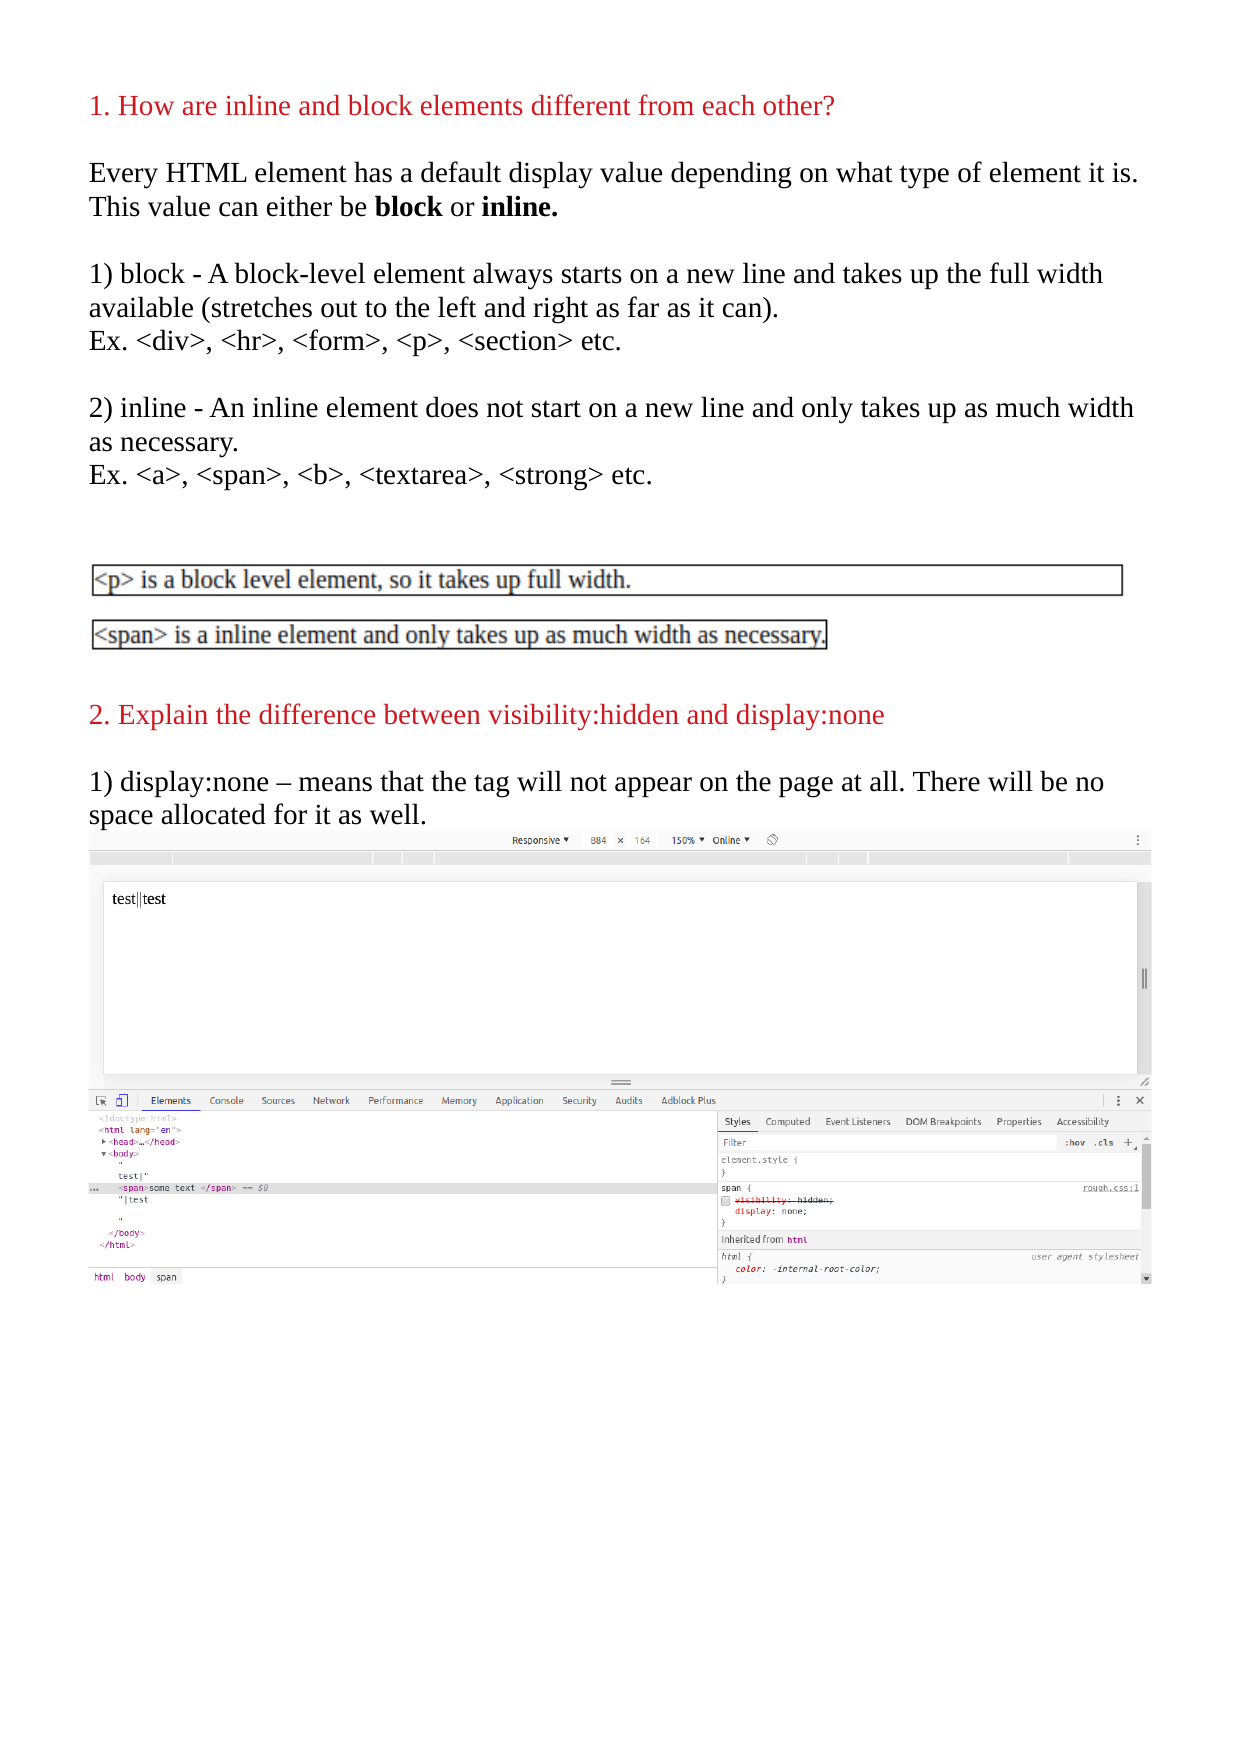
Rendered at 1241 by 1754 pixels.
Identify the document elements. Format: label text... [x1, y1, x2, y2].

picture [83, 541, 1131, 664]
text Ex. <a>, <span>, <b>, <textarea>, <strong> etc. [88, 457, 1152, 491]
text 1) block - A block-level element always starts on a new line and takes up the full width available (stretches out to the left and right as far as it can). [88, 256, 1152, 323]
text 1) display:none – means that the tag will not appear on the page at all. There will be no space allocated for it as well. [88, 764, 1152, 831]
picture [88, 831, 1152, 1284]
text 2) inline - An inline element does not start on a new line and only takes up as much width as necessary. [88, 390, 1152, 457]
text Ex. <div>, <hr>, <form>, <p>, <section> etc. [88, 323, 1152, 357]
text 1. How are inline and block elements different from each other? [88, 88, 1152, 122]
text Every HTML element has a default display value depending on what type of element it is. This value can either be block or inline. [88, 156, 1152, 223]
text 2. Explain the difference between visibility:hidden and display:none [88, 697, 1152, 730]
